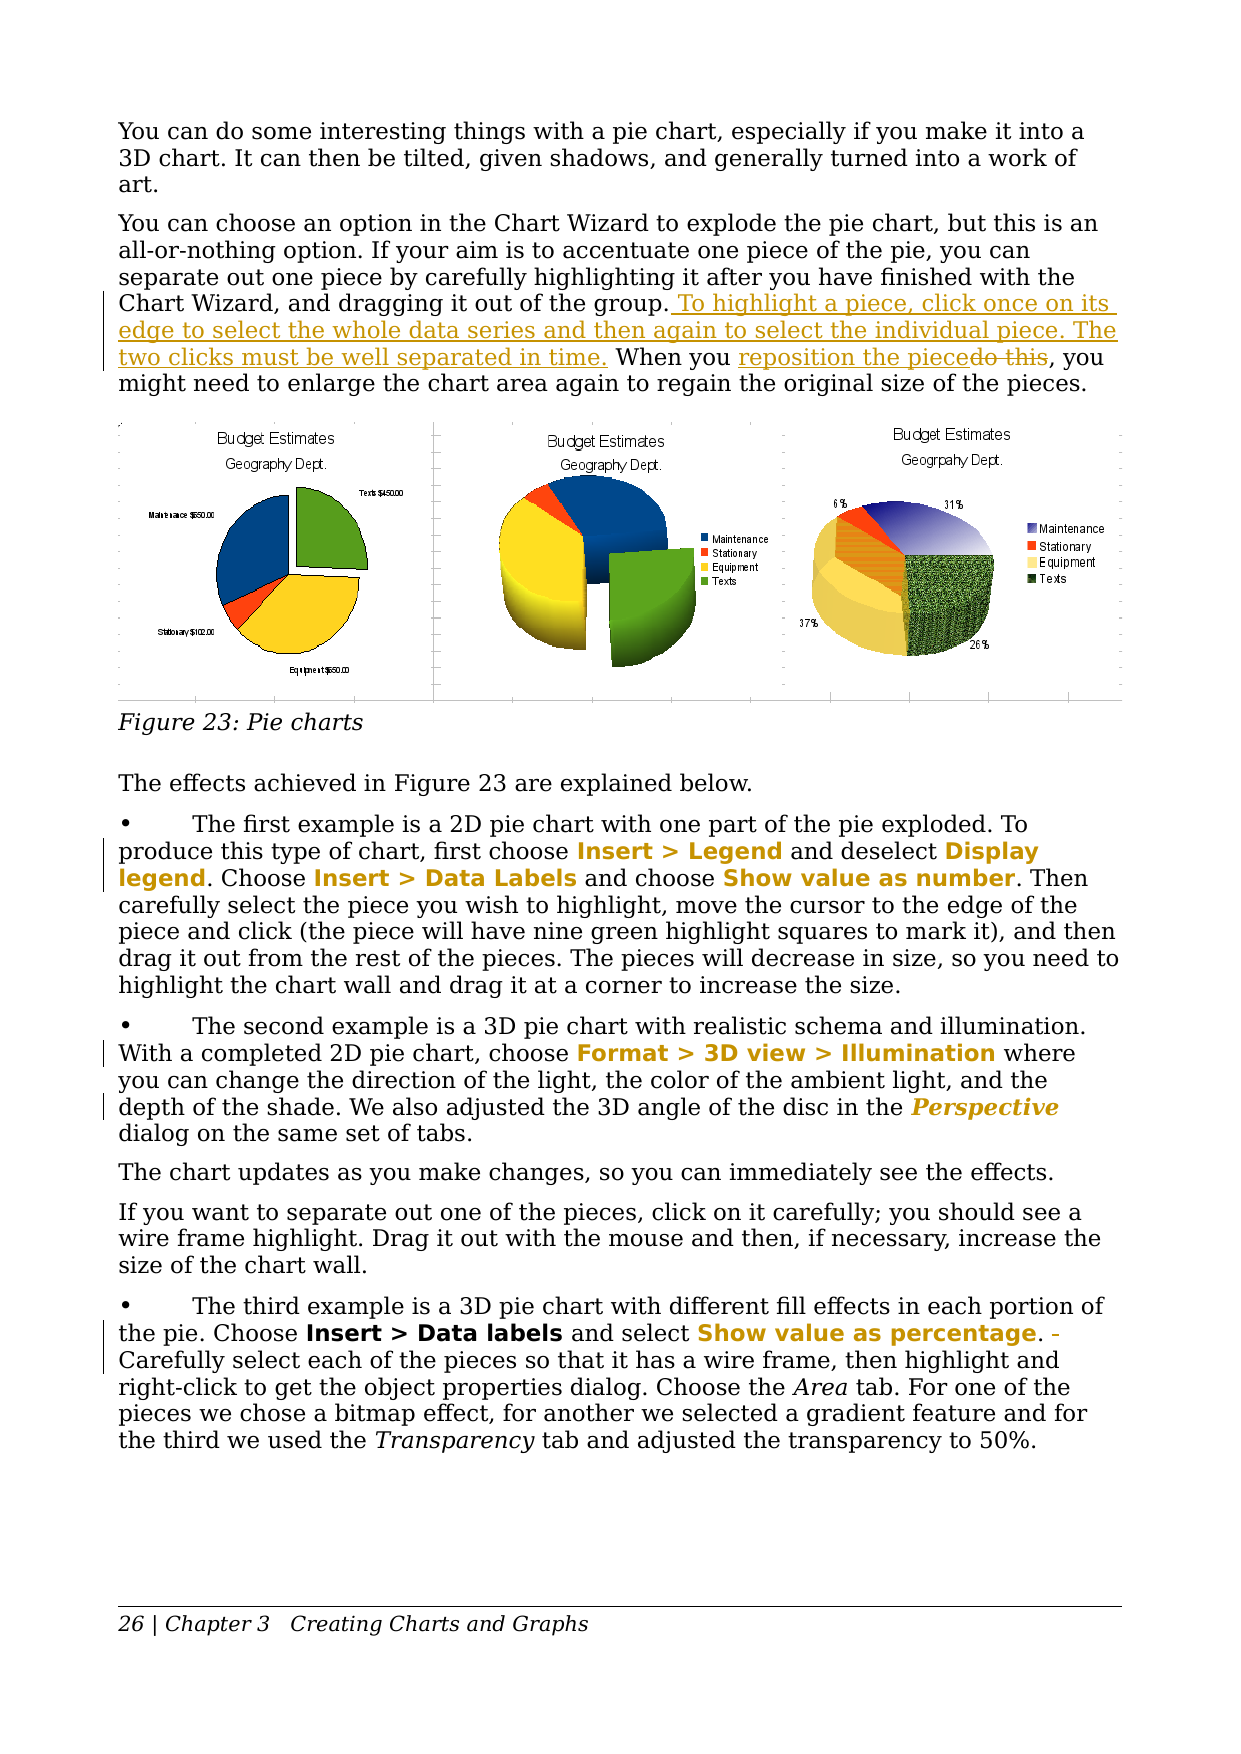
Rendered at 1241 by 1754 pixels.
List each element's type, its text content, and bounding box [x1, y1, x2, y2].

text You can choose an option in the Chart Wizard to explode the pie chart, but this is an all-or-nothing option. If your aim is to accentuate one piece of the pie, you can separate out one piece by carefully highlighting it after you have finished with the Chart Wizard, and dragging it out of the group. To highlight a piece, click once on its edge to select the whole data series and then again to select the individual piece. The two clicks must be well separated in time. When you reposition the piece, you might need to enlarge the chart area again to regain the original size of the pieces. [118, 211, 1122, 397]
text You can do some interesting things with a pie chart, especially if you make it into a 3D chart. It can then be tilted, given shadows, and generally turned into a work of art. [118, 118, 1122, 198]
picture [118, 422, 1123, 703]
list The chart updates as you make changes, so you can immediately see the effects. [118, 1159, 1122, 1186]
list The third example is a 3D pie chart with different fill effects in each portion of the pie. Choose Insert > Data labels and select Show value as percentage. Carefully select each of the pieces so that it has a wire frame, then highlight and right-click to get the object properties dialog. Choose the Area tab. For one of the pieces we chose a bitmap effect, for another we selected a gradient feature and for the third we used the Transparency tab and adjusted the transparency to 50%. [118, 1291, 1122, 1454]
text Figure 23: Pie charts [118, 709, 1122, 735]
list If you want to separate out one of the pieces, click on it carefully; you should see a wire frame highlight. Drag it out with the mouse and then, if necessary, increase the size of the chart wall. [118, 1199, 1122, 1279]
list The second example is a 3D pie chart with realistic schema and illumination. With a completed 2D pie chart, choose Format > 3D view > Illumination where you can change the direction of the light, the color of the ambient light, and the depth of the shade. We also adjusted the 3D angle of the disc in the Perspective dialog on the same set of tabs. [118, 1011, 1122, 1147]
list The first example is a 2D pie chart with one part of the pie exploded. To produce this type of chart, first choose Insert > Legend and deselect Display legend. Choose Insert > Data Labels and choose Show value as number. Then carefully select the piece you wish to highlight, move the cursor to the edge of the piece and click (the piece will have nine green highlight squares to mark it), and then drag it out from the rest of the pieces. The pieces will decrease in size, so you need to highlight the chart wall and drag it at a corner to increase the size. [118, 809, 1122, 998]
text The effects achieved in Figure 23 are explained below. [118, 770, 1122, 797]
